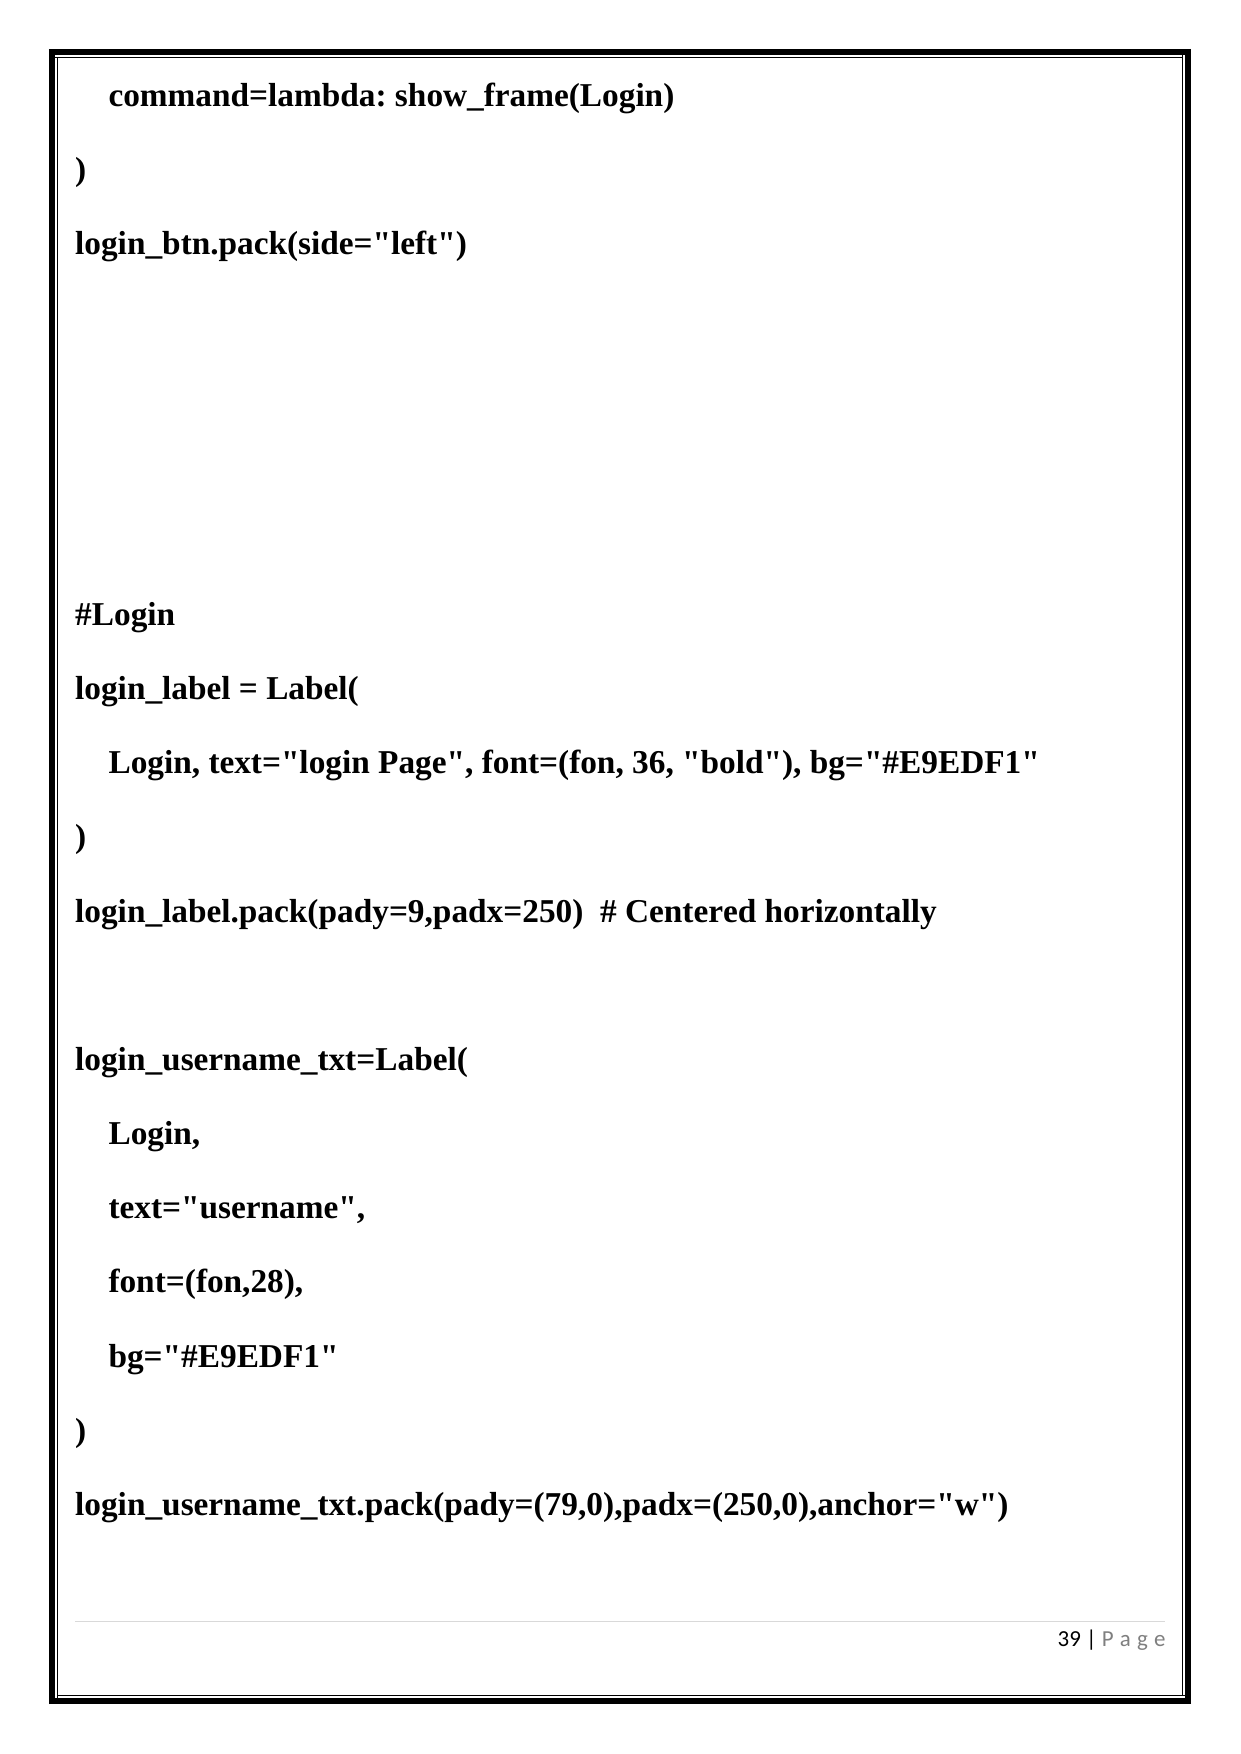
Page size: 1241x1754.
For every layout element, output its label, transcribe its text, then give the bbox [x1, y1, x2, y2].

text bg="#E9EDF1" [75, 1336, 1165, 1374]
text ) [75, 817, 1165, 855]
text #Login [75, 594, 1165, 632]
text login_username_txt=Label( [75, 1039, 1165, 1077]
text text="username", [75, 1187, 1165, 1226]
text login_label.pack(pady=9,padx=250) # Centered horizontally [75, 891, 1165, 929]
text ) [75, 1410, 1165, 1448]
text login_label = Label( [75, 668, 1165, 707]
text login_btn.pack(side="left") [75, 223, 1165, 262]
text ) [75, 149, 1165, 187]
text Login, [75, 1113, 1165, 1152]
text login_username_txt.pack(pady=(79,0),padx=(250,0),anchor="w") [75, 1484, 1165, 1522]
text Login, text="login Page", font=(fon, 36, "bold"), bg="#E9EDF1" [75, 742, 1165, 781]
text command=lambda: show_frame(Login) [75, 75, 1165, 113]
text font=(fon,28), [75, 1262, 1165, 1300]
